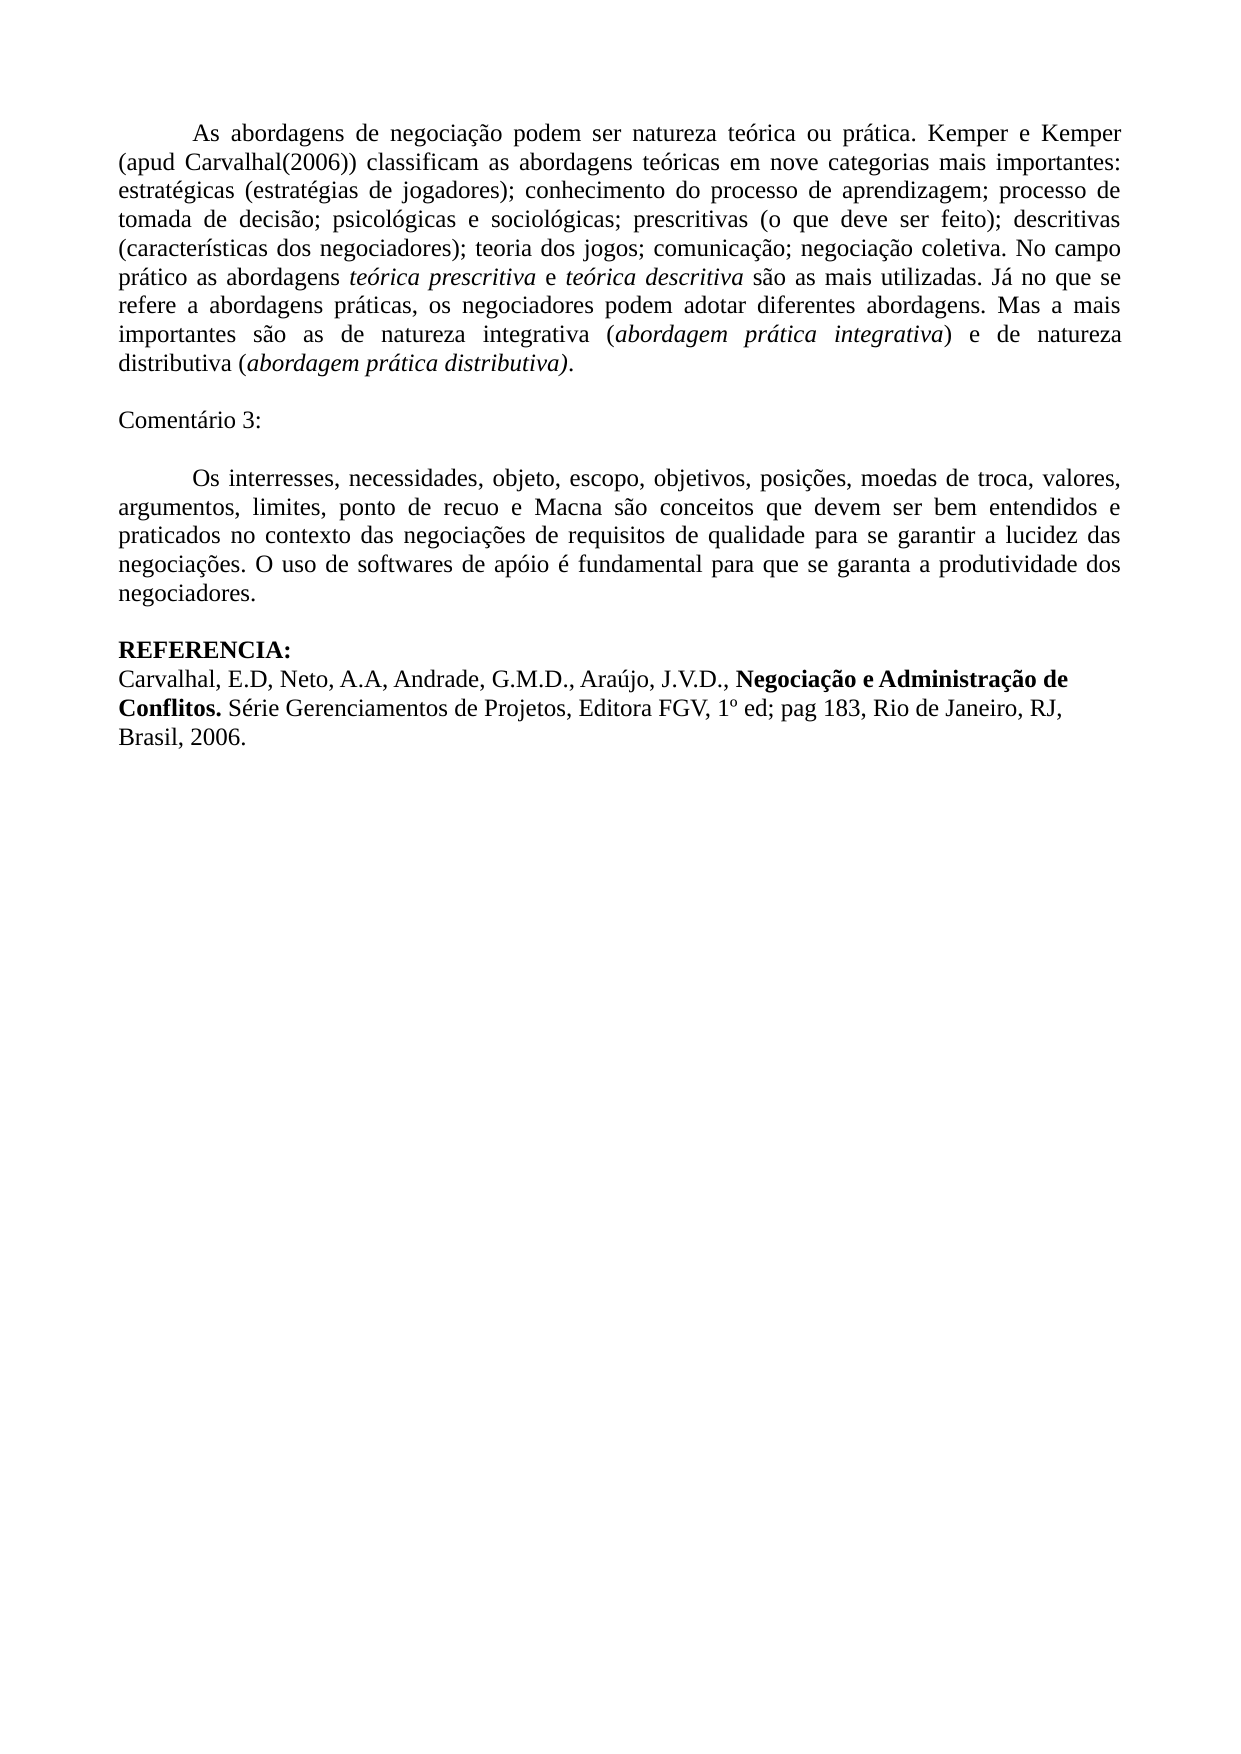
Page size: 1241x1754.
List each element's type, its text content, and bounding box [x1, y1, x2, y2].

text As abordagens de negociação podem ser natureza teórica ou prática. Kemper e Kemper (apud Carvalhal(2006)) classificam as abordagens teóricas em nove categorias mais importantes: estratégicas (estratégias de jogadores); conhecimento do processo de aprendizagem; processo de tomada de decisão; psicológicas e sociológicas; prescritivas (o que deve ser feito); descritivas (características dos negociadores); teoria dos jogos; comunicação; negociação coletiva. No campo prático as abordagens teórica prescritiva e teórica descritiva são as mais utilizadas. Já no que se refere a abordagens práticas, os negociadores podem adotar diferentes abordagens. Mas a mais importantes são as de natureza integrativa (abordagem prática integrativa) e de natureza distributiva (abordagem prática distributiva). [118, 118, 1122, 377]
text Comentário 3: [118, 406, 1122, 434]
text Os interresses, necessidades, objeto, escopo, objetivos, posições, moedas de troca, valores, argumentos, limites, ponto de recuo e Macna são conceitos que devem ser bem entendidos e praticados no contexto das negociações de requisitos de qualidade para se garantir a lucidez das negociações. O uso de softwares de apóio é fundamental para que se garanta a produtividade dos negociadores. [118, 463, 1122, 607]
text Carvalhal, E.D, Neto, A.A, Andrade, G.M.D., Araújo, J.V.D., Negociação e Administração de Conflitos. Série Gerenciamentos de Projetos, Editora FGV, 1º ed; pag 183, Rio de Janeiro, RJ, Brasil, 2006. [118, 664, 1122, 751]
text REFERENCIA: [118, 636, 1122, 664]
